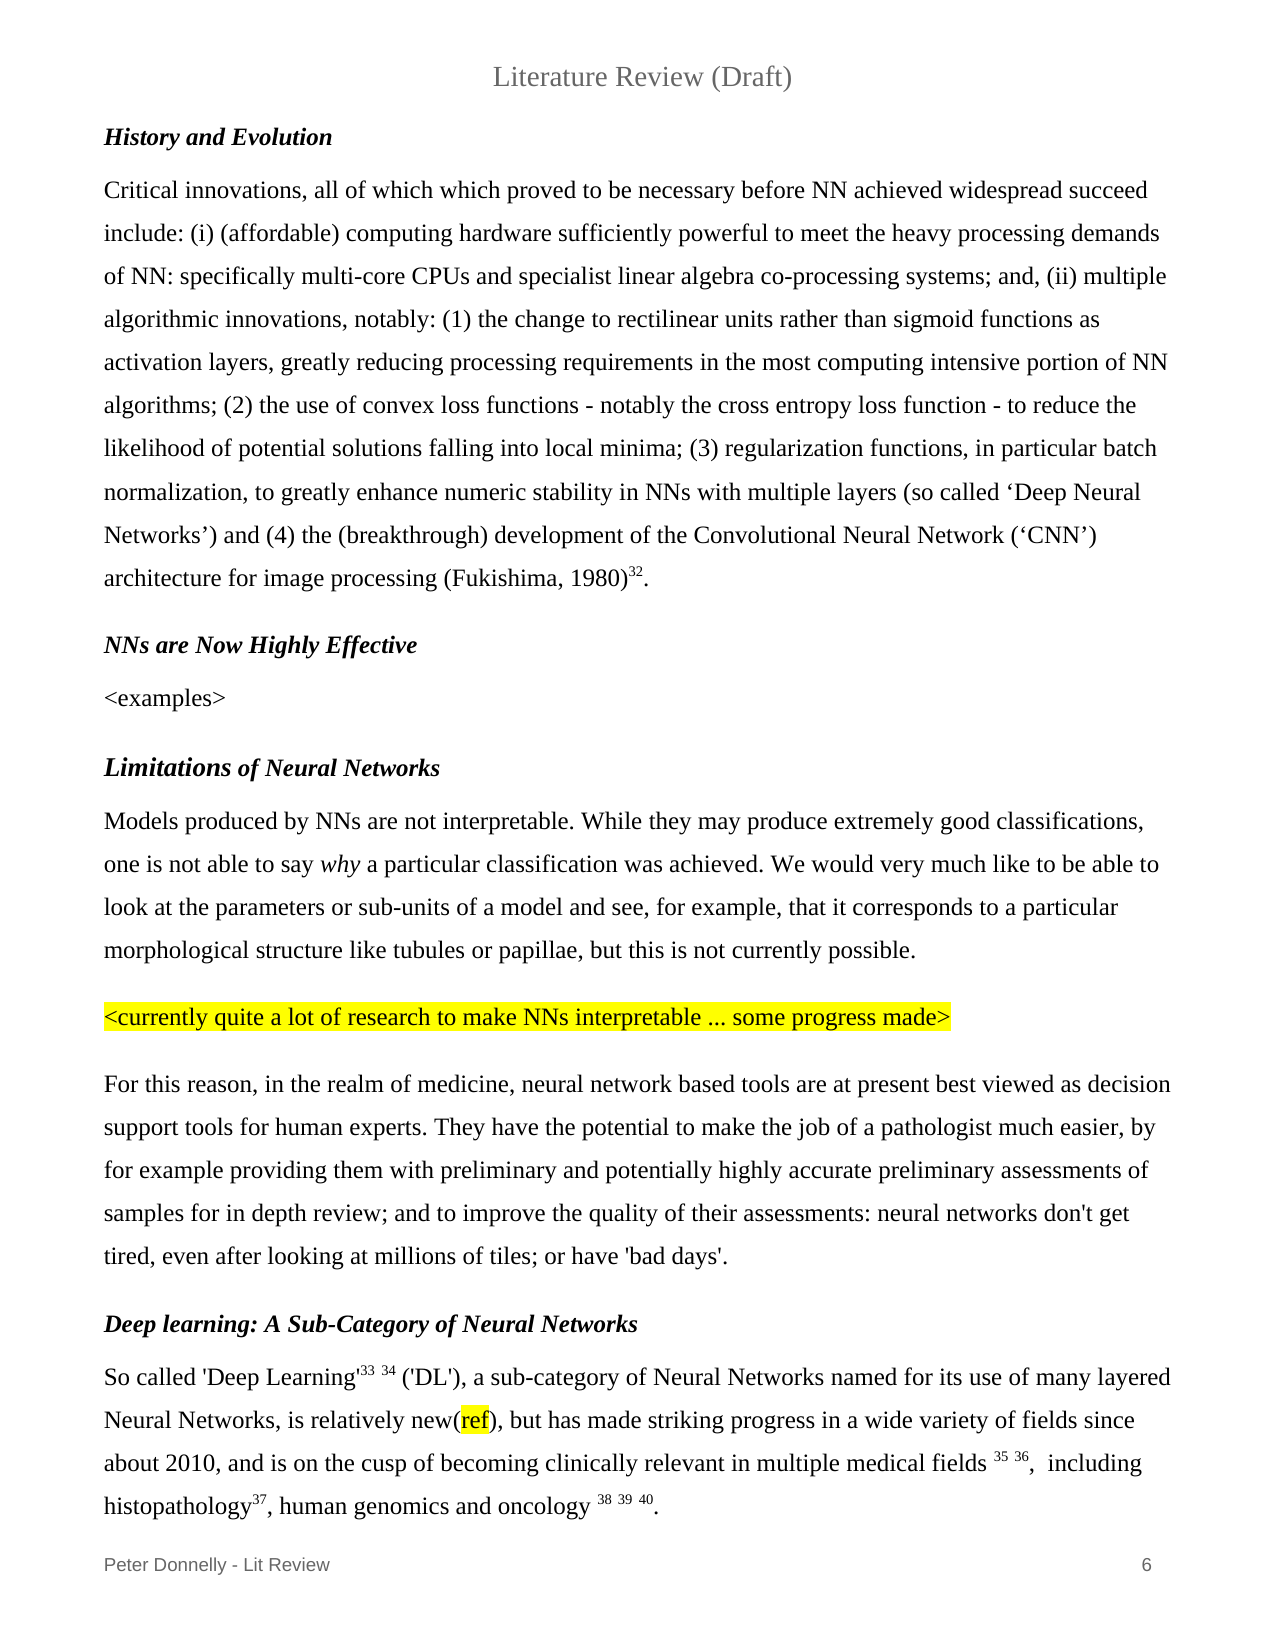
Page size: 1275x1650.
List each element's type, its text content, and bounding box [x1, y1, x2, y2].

text Models produced by NNs are not interpretable. While they may produce extremely good classifications, one is not able to say why a particular classification was achieved. We would very much like to be able to look at the parameters or sub-units of a model and see, for example, that it corresponds to a particular morphological structure like tubules or papillae, but this is not currently possible. [103, 806, 1181, 964]
text <currently quite a lot of research to make NNs interpretable ... some progress made> [103, 1002, 1181, 1031]
text Critical innovations, all of which which proved to be necessary before NN achieved widespread succeed include: (i) (affordable) computing hardware sufficiently powerful to meet the heavy processing demands of NN: specifically multi-core CPUs and specialist linear algebra co-processing systems; and, (ii) multiple algorithmic innovations, notably: (1) the change to rectilinear units rather than sigmoid functions as activation layers, greatly reducing processing requirements in the most computing intensive portion of NN algorithms; (2) the use of convex loss functions - notably the cross entropy loss function - to reduce the likelihood of potential solutions falling into local minima; (3) regularization functions, in particular batch normalization, to greatly enhance numeric stability in NNs with multiple layers (so called ‘Deep Neural Networks’) and (4) the (breakthrough) development of the Convolutional Neural Network (‘CNN’) architecture for image processing (Fukishima, 1980). [103, 175, 1181, 592]
text For this reason, in the realm of medicine, neural network based tools are at present best viewed as decision support tools for human experts. They have the potential to make the job of a pathologist much easier, by for example providing them with preliminary and potentially highly accurate preliminary assessments of samples for in depth review; and to improve the quality of their assessments: neural networks don't get tired, even after looking at millions of tiles; or have 'bad days'. [103, 1069, 1181, 1270]
subtitle Deep learning: A Sub-Category of Neural Networks [103, 1309, 1181, 1337]
subtitle Limitations of Neural Networks [103, 751, 1181, 782]
subtitle History and Evolution [103, 122, 1181, 151]
text <examples> [103, 683, 1181, 712]
subtitle NNs are Now Highly Effective [103, 630, 1181, 659]
text So called 'Deep Learning' ('DL'), a sub-category of Neural Networks named for its use of many layered Neural Networks, is relatively new(ref), but has made striking progress in a wide variety of fields since about 2010, and is on the cusp of becoming clinically relevant in multiple medical fields , including histopathology, human genomics and oncology . [103, 1362, 1181, 1520]
